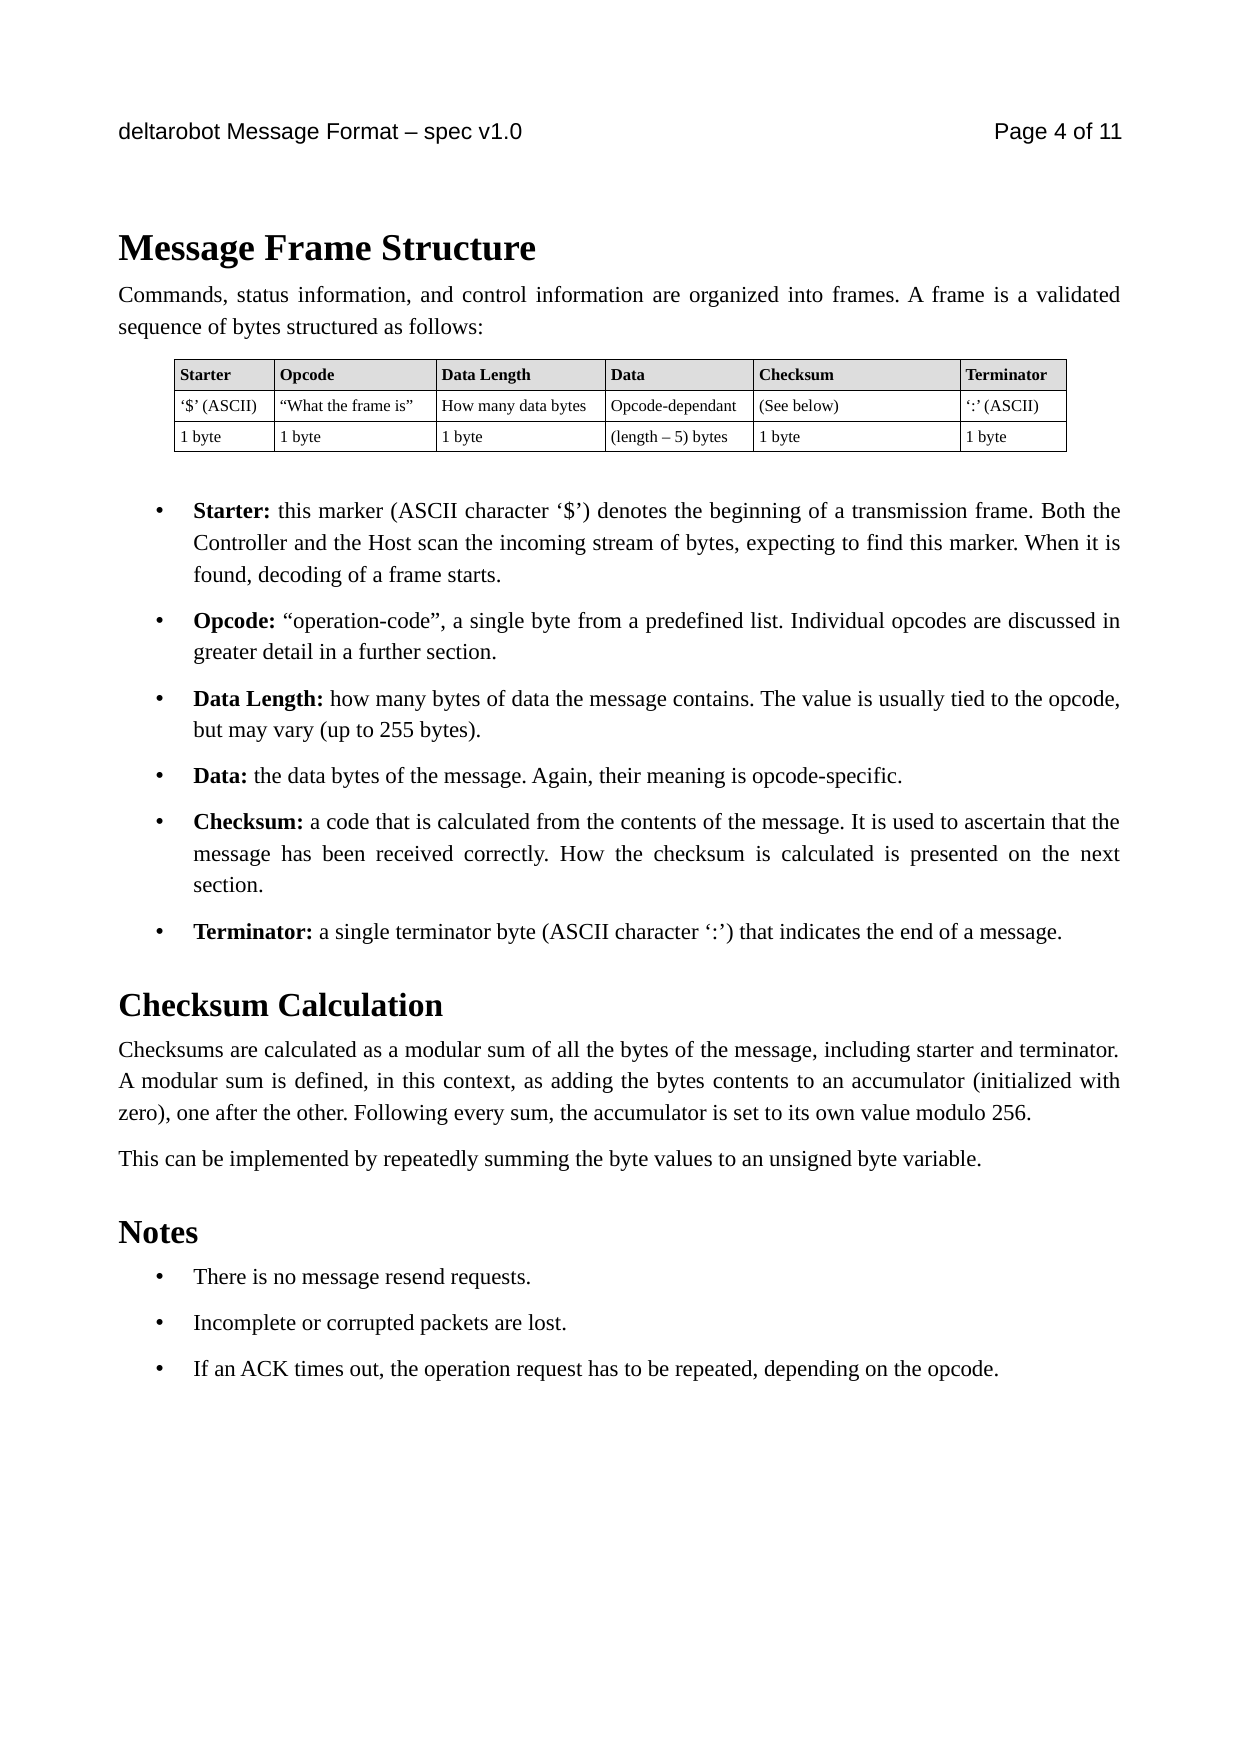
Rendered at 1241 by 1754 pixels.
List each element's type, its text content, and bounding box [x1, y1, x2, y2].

table_cell ‘$’ (ASCII) [175, 391, 274, 421]
table_cell 1 byte [961, 422, 1066, 451]
table_cell (See below) [754, 391, 960, 421]
table_header Starter [175, 360, 274, 390]
table_cell How many data bytes [437, 391, 605, 421]
text This can be implemented by repeatedly summing the byte values to an unsigned byte variable. [118, 1145, 1122, 1171]
table_header Terminator [961, 360, 1066, 390]
table_header Opcode [275, 360, 436, 390]
text Checksums are calculated as a modular sum of all the bytes of the message, including starter and terminator. A modular sum is defined, in this context, as adding the bytes contents to an accumulator (initialized with zero), one after the other. Following every sum, the accumulator is set to its own value modulo 256. [118, 1036, 1122, 1125]
table_header Checksum [754, 360, 960, 390]
table_cell (length – 5) bytes [606, 422, 753, 451]
subtitle Checksum Calculation [118, 985, 1122, 1023]
table_cell 1 byte [175, 422, 274, 451]
list Data: the data bytes of the message. Again, their meaning is opcode-specific. [156, 762, 1122, 789]
table_cell Opcode-dependant [606, 391, 753, 421]
subtitle Message Frame Structure [118, 225, 1122, 269]
text Commands, status information, and control information are organized into frames. A frame is a validated sequence of bytes structured as follows: [118, 281, 1122, 339]
list Data Length: how many bytes of data the message contains. The value is usually tied to the opcode, but may vary (up to 255 bytes). [156, 684, 1122, 742]
table_header Data Length [437, 360, 605, 390]
list Terminator: a single terminator byte (ASCII character ‘:’) that indicates the end of a message. [156, 918, 1122, 944]
list There is no message resend requests. [156, 1263, 1122, 1289]
subtitle Notes [118, 1212, 1122, 1251]
list Starter: this marker (ASCII character ‘$’) denotes the beginning of a transmission frame. Both the Controller and the Host scan the incoming stream of bytes, expecting to find this marker. When it is found, decoding of a frame starts. [156, 498, 1122, 587]
table_cell “What the frame is” [275, 391, 436, 421]
table_cell 1 byte [437, 422, 605, 451]
list Opcode: “operation-code”, a single byte from a predefined list. Individual opcodes are discussed in greater detail in a further section. [156, 607, 1122, 665]
table_header Data [606, 360, 753, 390]
list Incomplete or corrupted packets are lost. [156, 1309, 1122, 1336]
list If an ACK times out, the operation request has to be repeated, depending on the opcode. [156, 1356, 1122, 1382]
table_cell 1 byte [275, 422, 436, 451]
table_cell ‘:’ (ASCII) [961, 391, 1066, 421]
list Checksum: a code that is calculated from the contents of the message. It is used to ascertain that the message has been received correctly. How the checksum is calculated is presented on the next section. [156, 808, 1122, 898]
table_cell 1 byte [754, 422, 960, 451]
